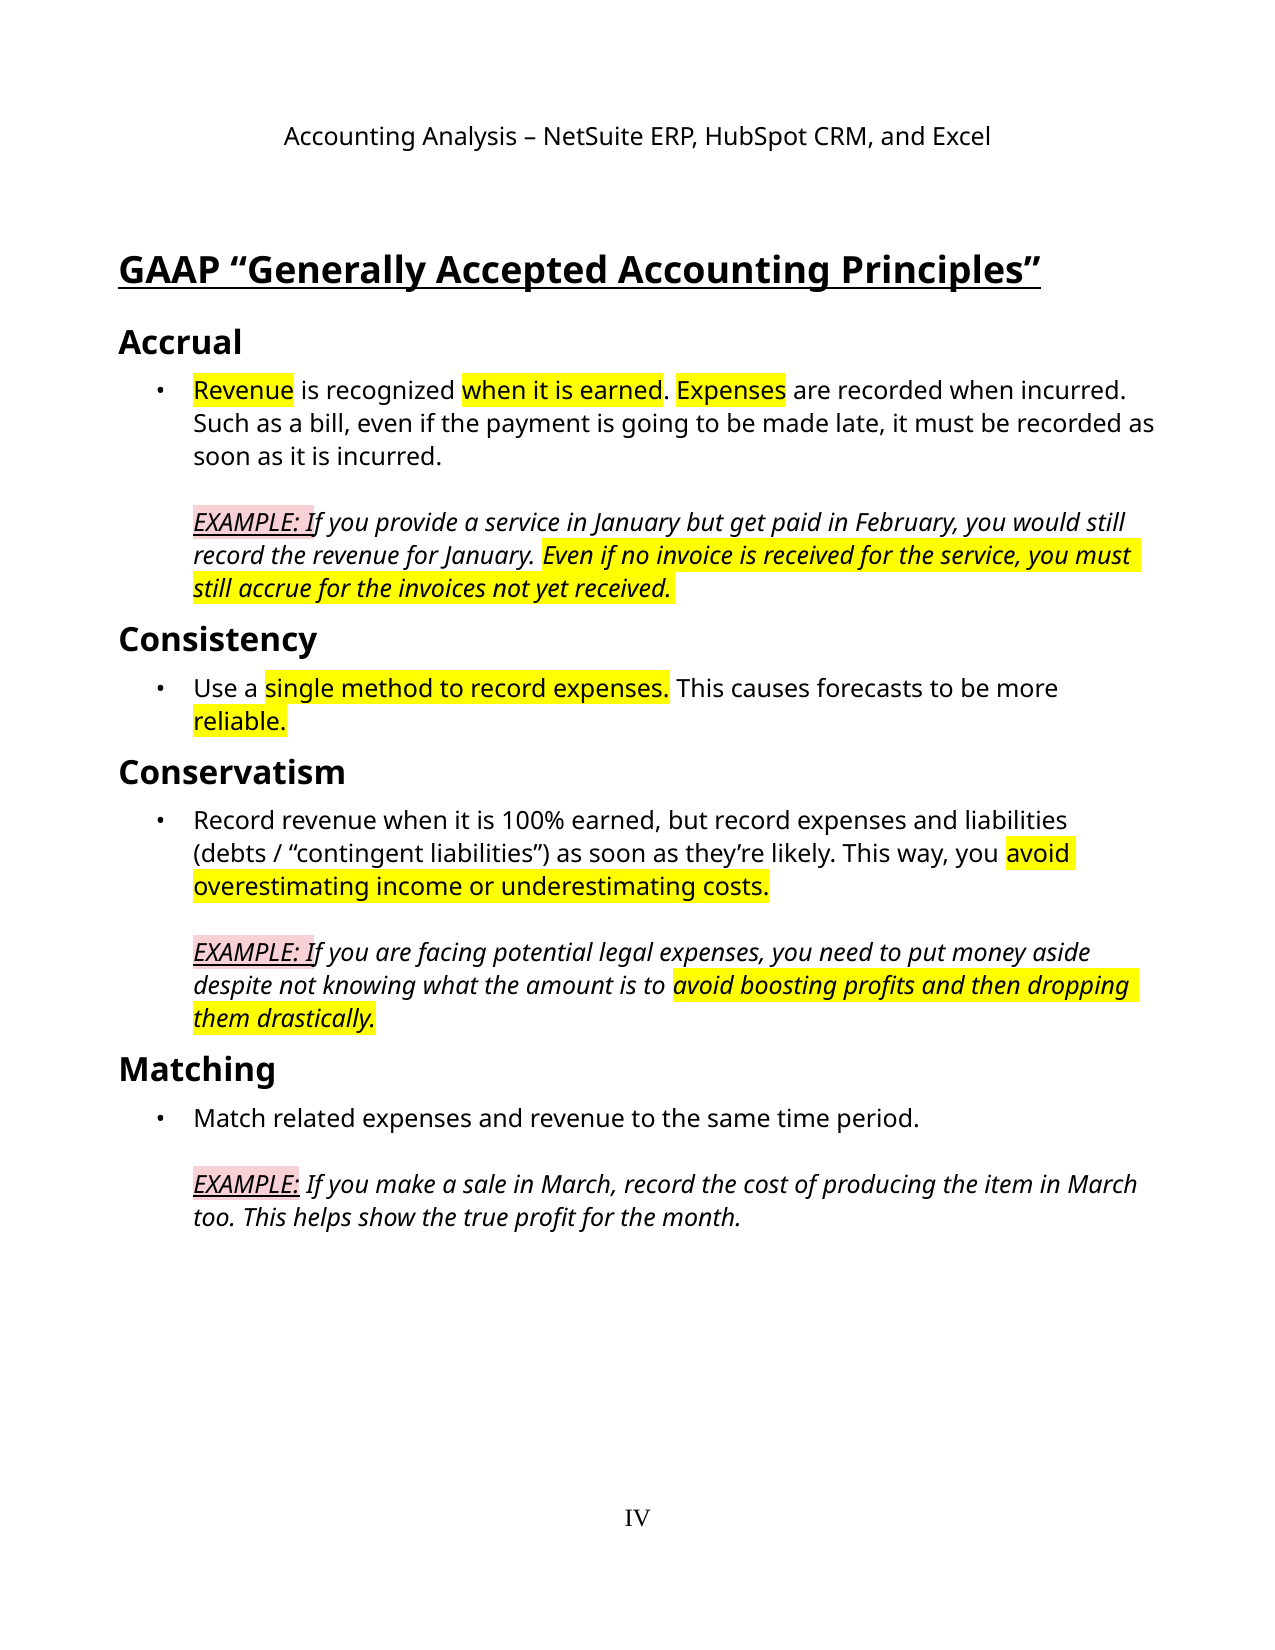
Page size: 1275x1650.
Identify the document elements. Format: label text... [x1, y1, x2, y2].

list EXAMPLE: If you make a sale in March, record the cost of producing the item in March too. This helps show the true profit for the month. [156, 1167, 1157, 1233]
subtitle Consistency [118, 625, 1157, 658]
list Revenue is recognized when it is earned. Expenses are recorded when incurred. Such as a bill, even if the payment is going to be made late, it must be recorded as soon as it is incurred. [156, 373, 1157, 472]
list Match related expenses and revenue to the same time period. [156, 1101, 1157, 1134]
list EXAMPLE: If you are facing potential legal expenses, you need to put money aside despite not knowing what the amount is to avoid boosting profits and then dropping them drastically. [156, 935, 1157, 1034]
list Record revenue when it is 100% earned, but record expenses and liabilities (debts / “contingent liabilities”) as soon as they’re likely. This way, you avoid overestimating income or underestimating costs. [156, 803, 1157, 902]
list EXAMPLE: If you provide a service in January but get paid in February, you would still record the revenue for January. Even if no invoice is received for the service, you must still accrue for the invoices not yet received. [156, 505, 1157, 604]
subtitle GAAP “Generally Accepted Accounting Principles” [118, 243, 1157, 294]
list Use a single method to record expenses. This causes forecasts to be more reliable. [156, 671, 1157, 737]
subtitle Conservatism [118, 758, 1157, 791]
subtitle Accrual [118, 328, 1157, 361]
subtitle Matching [118, 1055, 1157, 1088]
